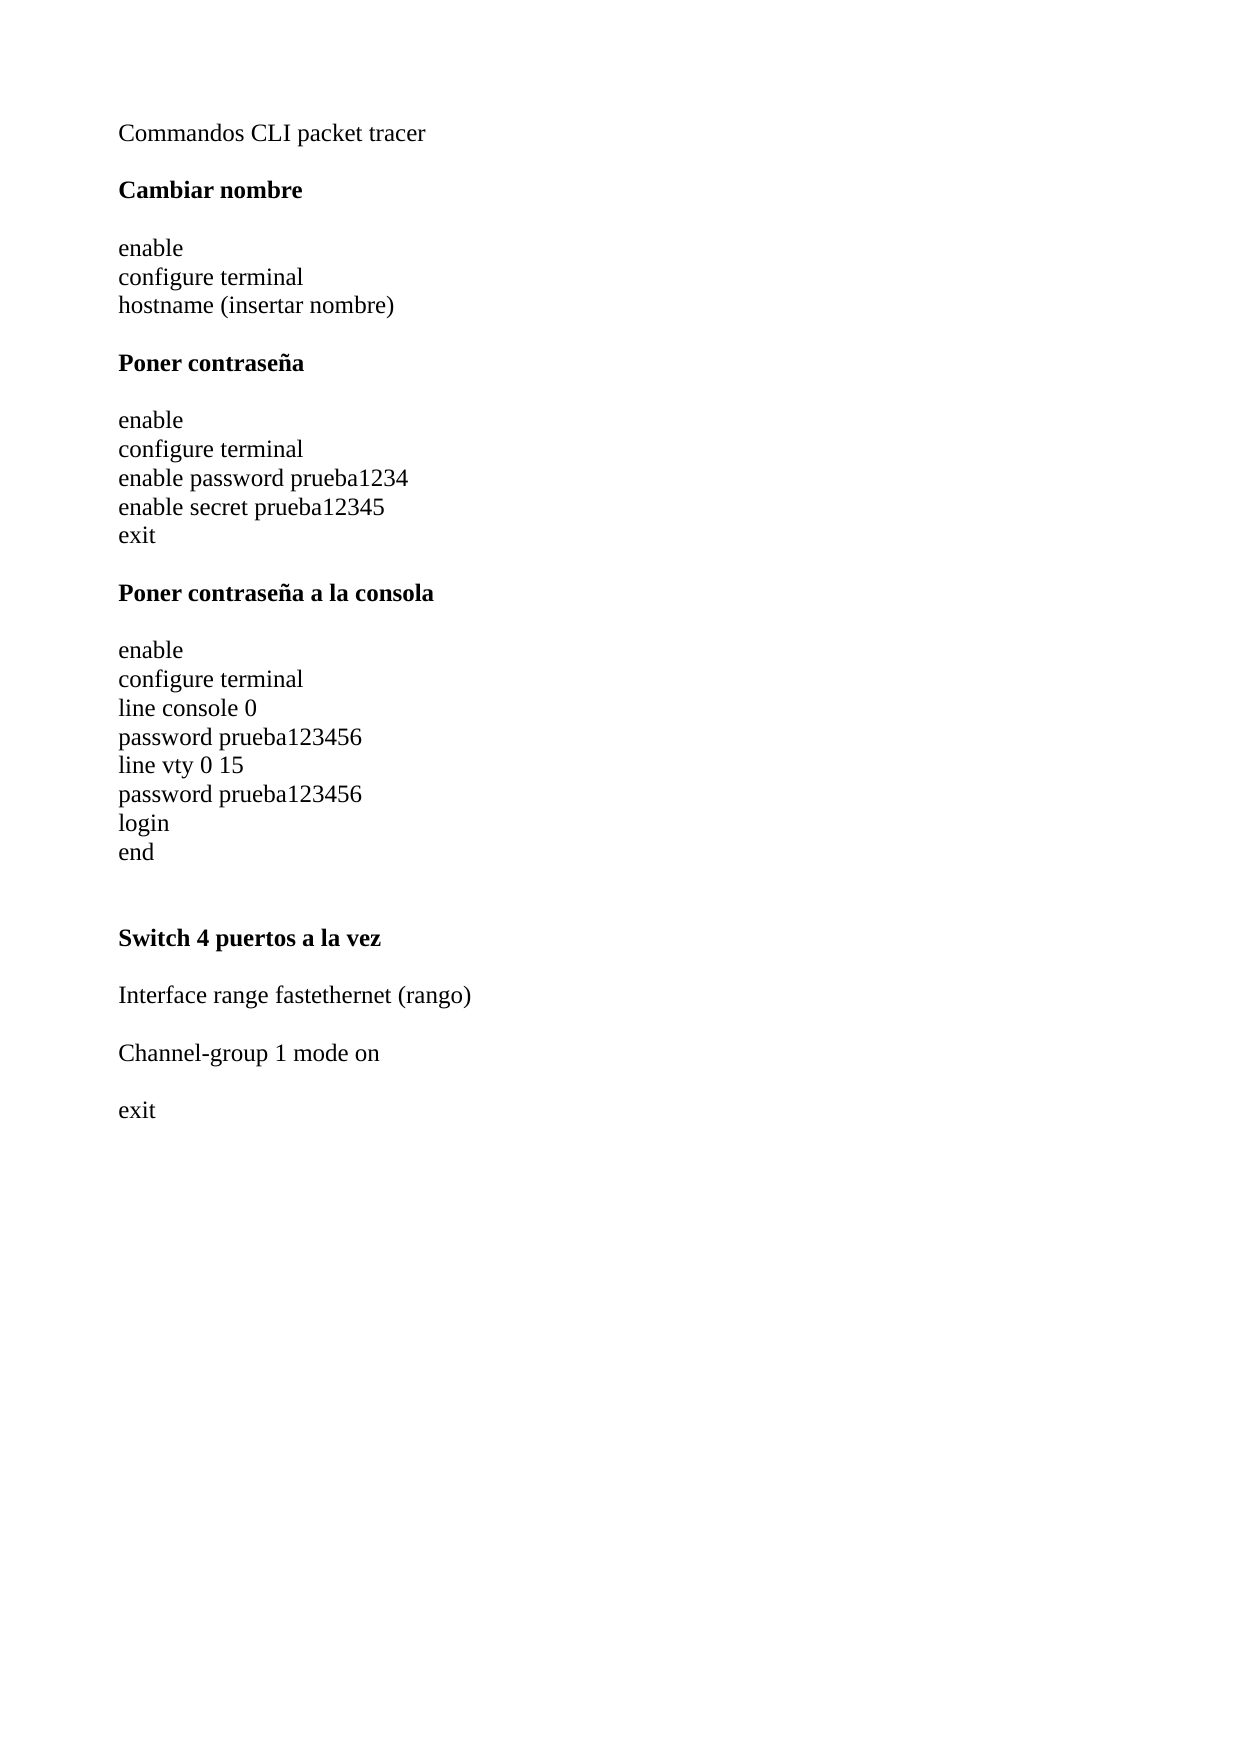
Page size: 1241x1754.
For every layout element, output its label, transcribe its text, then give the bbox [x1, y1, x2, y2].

text end [118, 837, 1122, 866]
text Interface range fastethernet (rango) [118, 981, 1122, 1009]
text Commandos CLI packet tracer [118, 118, 1122, 147]
text Switch 4 puertos a la vez [118, 923, 1122, 952]
text configure terminal [118, 434, 1122, 463]
text configure terminal [118, 664, 1122, 693]
text enable secret prueba12345 [118, 492, 1122, 521]
text Poner contraseña a la consola [118, 578, 1122, 607]
text login [118, 808, 1122, 837]
text line console 0 [118, 693, 1122, 722]
text exit [118, 1096, 1122, 1124]
text Cambiar nombre [118, 176, 1122, 204]
text password prueba123456 [118, 779, 1122, 808]
text Channel-group 1 mode on [118, 1038, 1122, 1067]
text enable [118, 406, 1122, 434]
text Poner contraseña [118, 348, 1122, 377]
text enable [118, 233, 1122, 262]
text enable [118, 636, 1122, 664]
text exit [118, 521, 1122, 549]
text hostname (insertar nombre) [118, 291, 1122, 319]
text password prueba123456 [118, 722, 1122, 751]
text enable password prueba1234 [118, 463, 1122, 492]
text configure terminal [118, 262, 1122, 291]
text line vty 0 15 [118, 751, 1122, 779]
